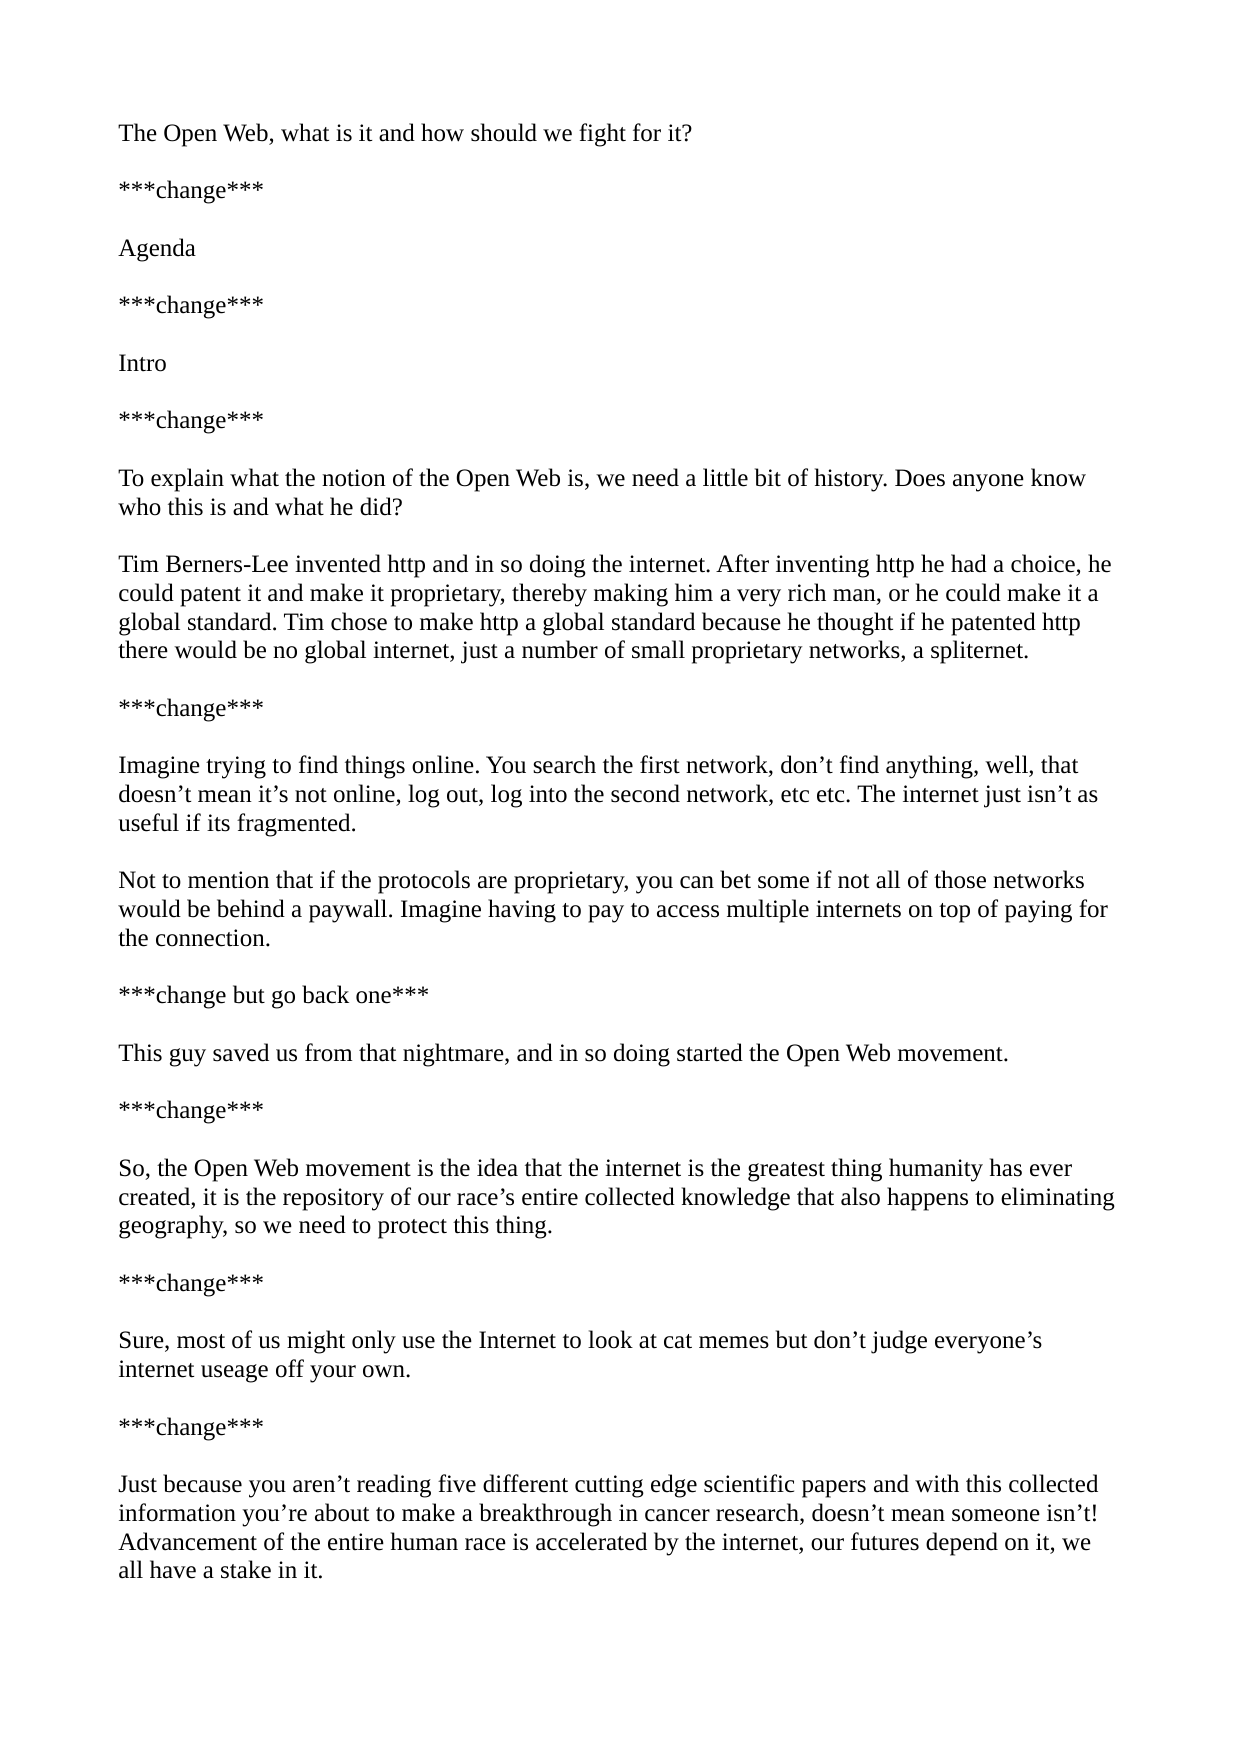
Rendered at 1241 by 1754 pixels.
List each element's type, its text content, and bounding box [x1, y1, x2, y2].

text Just because you aren’t reading five different cutting edge scientific papers and with this collected information you’re about to make a breakthrough in cancer research, doesn’t mean someone isn’t! Advancement of the entire human race is accelerated by the internet, our futures depend on it, we all have a stake in it. [118, 1469, 1122, 1584]
text So, the Open Web movement is the idea that the internet is the greatest thing humanity has ever created, it is the repository of our race’s entire collected knowledge that also happens to eliminating geography, so we need to protect this thing. [118, 1153, 1122, 1239]
text Sure, most of us might only use the Internet to look at cat memes but don’t judge everyone’s internet useage off your own. [118, 1326, 1122, 1383]
text This guy saved us from that nightmare, and in so doing started the Open Web movement. [118, 1038, 1122, 1067]
text ***change*** [118, 1096, 1122, 1124]
text ***change*** [118, 1412, 1122, 1441]
text ***change*** [118, 693, 1122, 722]
text Tim Berners-Lee invented http and in so doing the internet. After inventing http he had a choice, he could patent it and make it proprietary, thereby making him a very rich man, or he could make it a global standard. Tim chose to make http a global standard because he thought if he patented http there would be no global internet, just a number of small proprietary networks, a spliternet. [118, 549, 1122, 664]
text To explain what the notion of the Open Web is, we need a little bit of history. Does anyone know who this is and what he did? [118, 463, 1122, 521]
text Agenda [118, 233, 1122, 262]
text The Open Web, what is it and how should we fight for it? [118, 118, 1122, 147]
text Intro [118, 348, 1122, 377]
text Not to mention that if the protocols are proprietary, you can bet some if not all of those networks would be behind a paywall. Imagine having to pay to access multiple internets on top of paying for the connection. [118, 866, 1122, 952]
text ***change*** [118, 176, 1122, 204]
text ***change*** [118, 1268, 1122, 1297]
text ***change but go back one*** [118, 981, 1122, 1009]
text ***change*** [118, 406, 1122, 434]
text ***change*** [118, 291, 1122, 319]
text Imagine trying to find things online. You search the first network, don’t find anything, well, that doesn’t mean it’s not online, log out, log into the second network, etc etc. The internet just isn’t as useful if its fragmented. [118, 751, 1122, 837]
